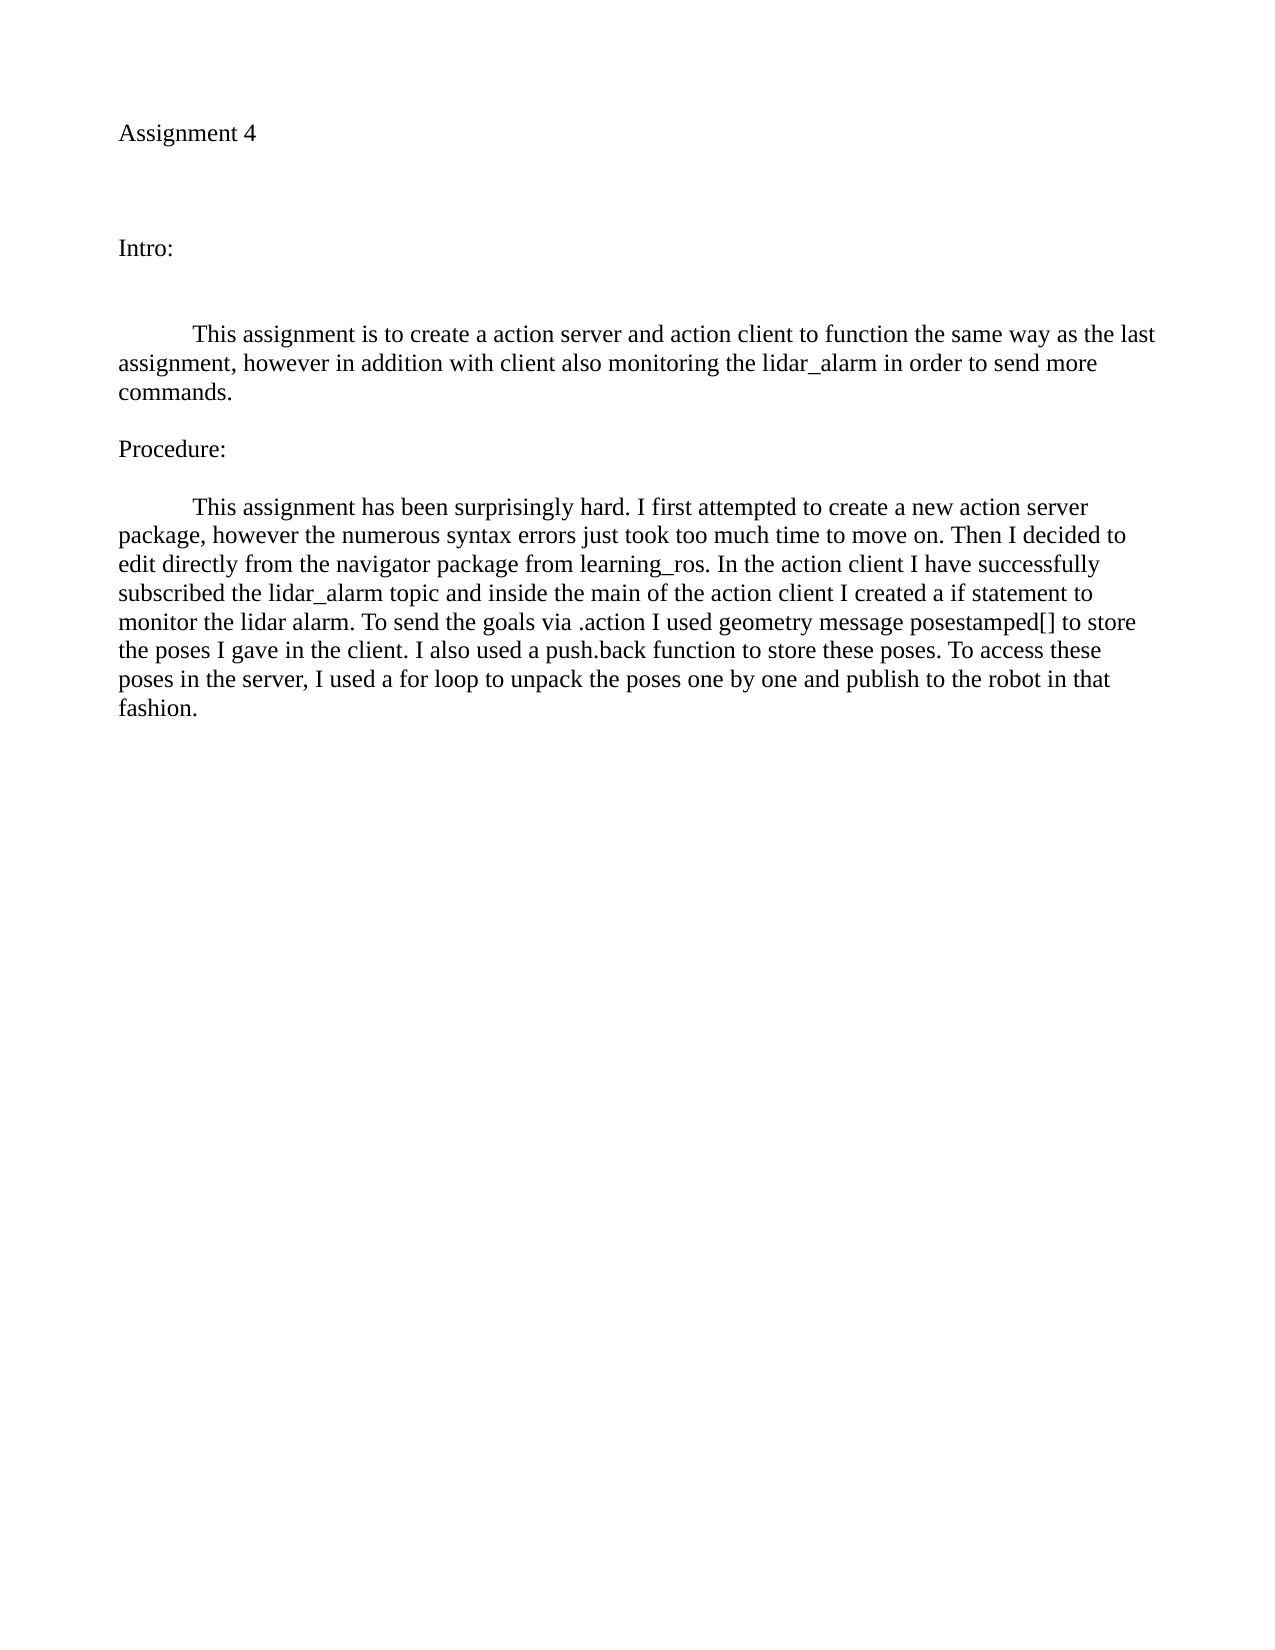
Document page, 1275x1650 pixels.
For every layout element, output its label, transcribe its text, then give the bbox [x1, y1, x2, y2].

text Assignment 4 [118, 118, 1157, 147]
text Procedure: [118, 434, 1157, 463]
text This assignment is to create a action server and action client to function the same way as the last assignment, however in addition with client also monitoring the lidar_alarm in order to send more commands. [118, 319, 1157, 406]
text Intro: [118, 233, 1157, 262]
text This assignment has been surprisingly hard. I first attempted to create a new action server package, however the numerous syntax errors just took too much time to move on. Then I decided to edit directly from the navigator package from learning_ros. In the action client I have successfully subscribed the lidar_alarm topic and inside the main of the action client I created a if statement to monitor the lidar alarm. To send the goals via .action I used geometry message posestamped[] to store the poses I gave in the client. I also used a push.back function to store these poses. To access these poses in the server, I used a for loop to unpack the poses one by one and publish to the robot in that fashion. [118, 492, 1157, 722]
